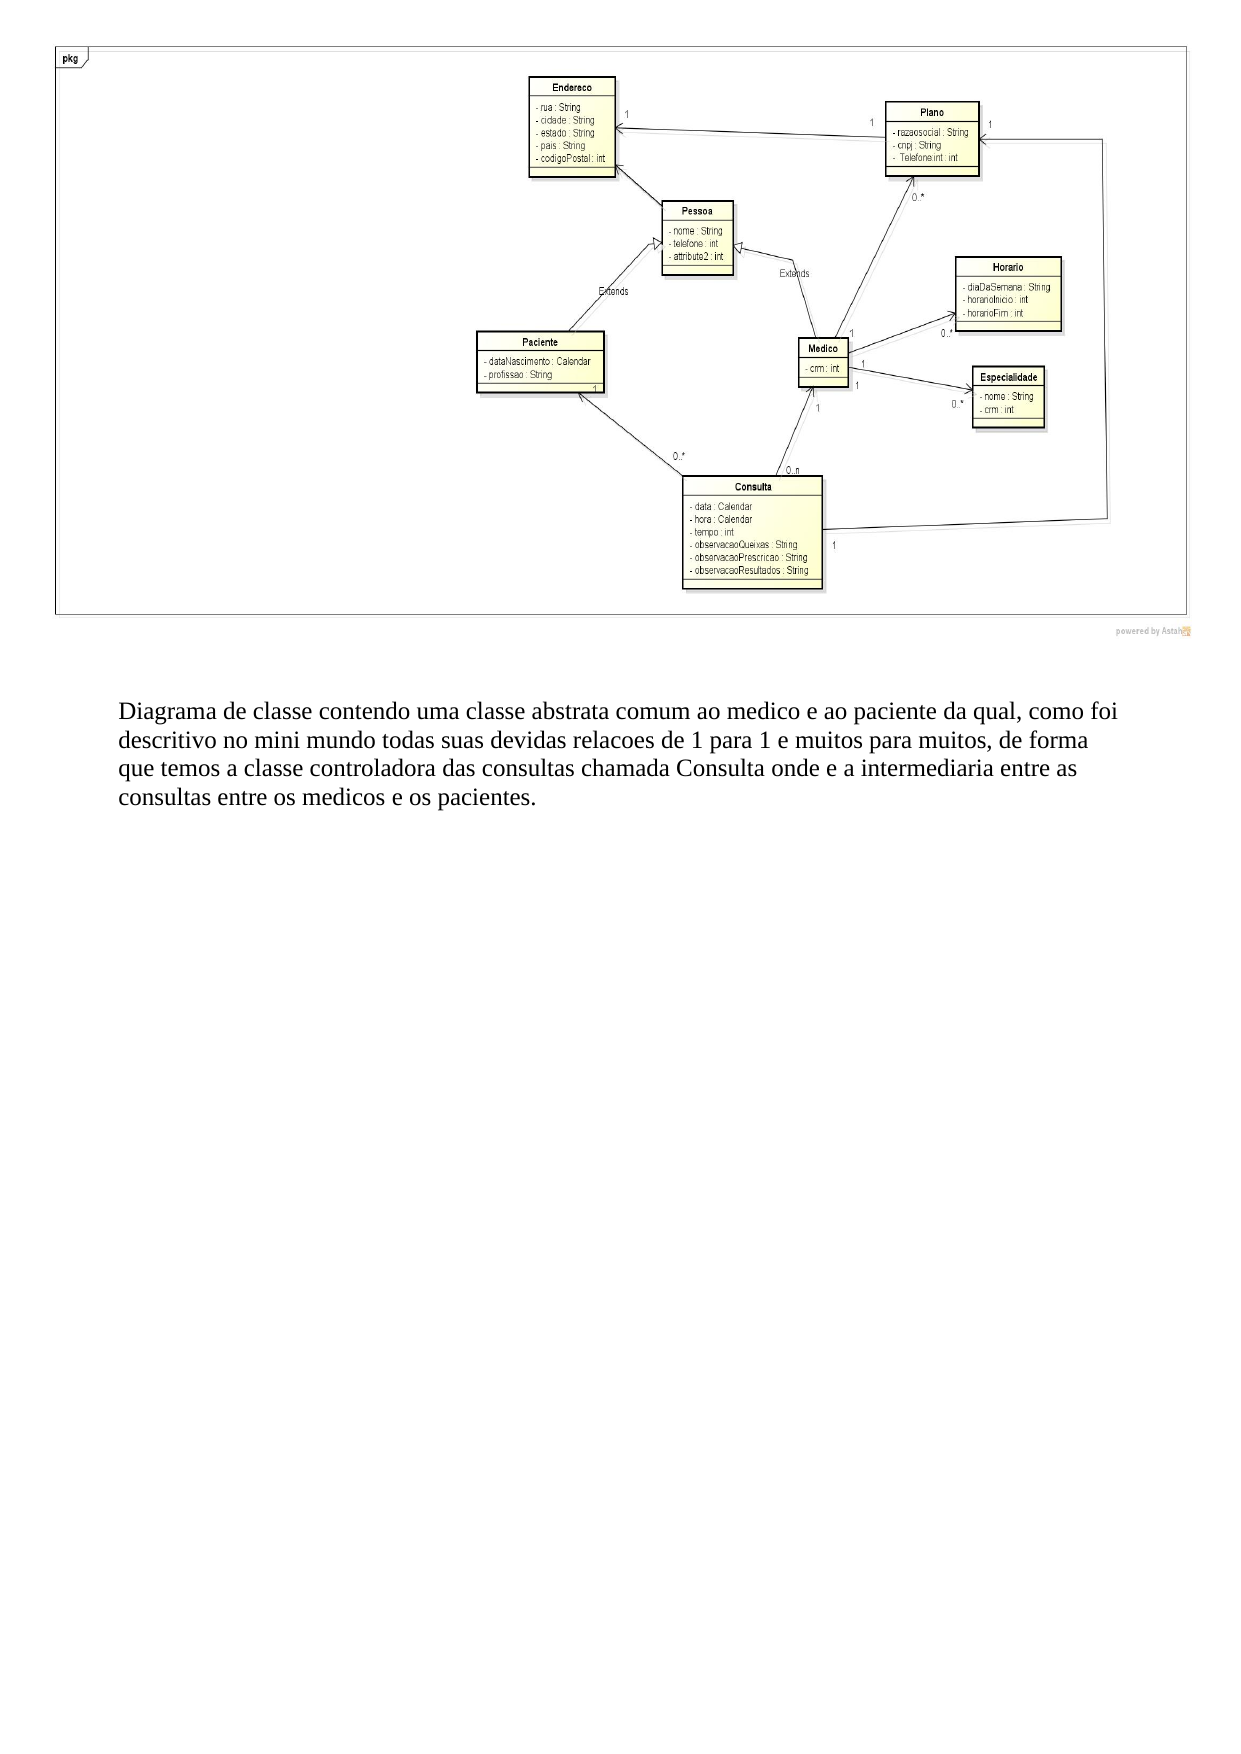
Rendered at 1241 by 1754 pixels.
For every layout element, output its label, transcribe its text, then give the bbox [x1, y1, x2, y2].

picture [48, 38, 1193, 639]
text Diagrama de classe contendo uma classe abstrata comum ao medico e ao paciente da qual, como foi descritivo no mini mundo todas suas devidas relacoes de 1 para 1 e muitos para muitos, de forma que temos a classe controladora das consultas chamada Consulta onde e a intermediaria entre as consultas entre os medicos e os pacientes. [118, 696, 1122, 811]
